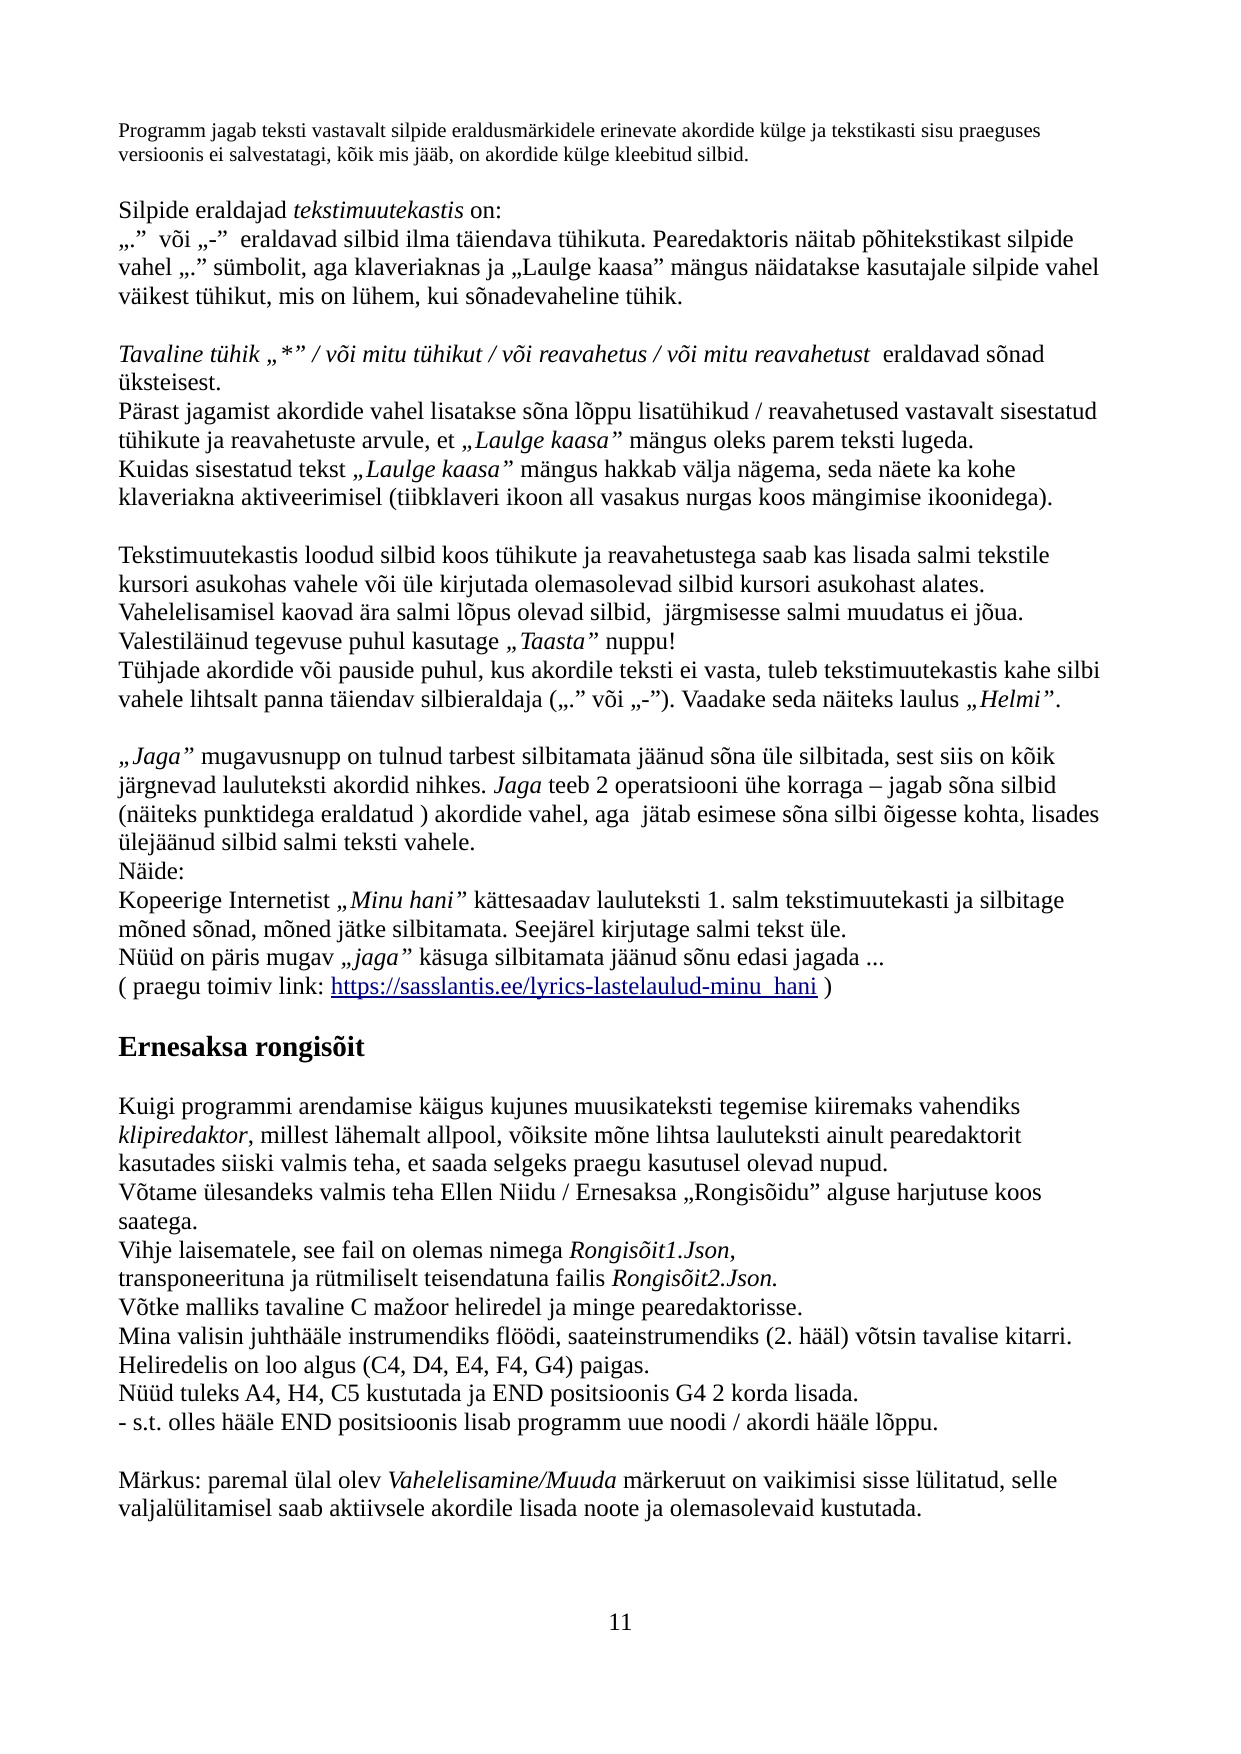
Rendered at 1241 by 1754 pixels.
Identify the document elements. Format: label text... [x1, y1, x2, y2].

text Märkus: paremal ülal olev Vahelelisamine/Muuda märkeruut on vaikimisi sisse lülitatud, selle valjalülitamisel saab aktiivsele akordile lisada noote ja olemasolevaid kustutada. [118, 1465, 1122, 1522]
text Võtame ülesandeks valmis teha Ellen Niidu / Ernesaksa „Rongisõidu” alguse harjutuse koos saatega. [118, 1177, 1122, 1235]
text Näide: [118, 856, 1122, 885]
text „Jaga” mugavusnupp on tulnud tarbest silbitamata jäänud sõna üle silbitada, sest siis on kõik järgnevad lauluteksti akordid nihkes. Jaga teeb 2 operatsiooni ühe korraga – jagab sõna silbid (näiteks punktidega eraldatud ) akordide vahel, aga jätab esimese sõna silbi õigesse kohta, lisades ülejäänud silbid salmi teksti vahele. [118, 741, 1122, 856]
text Võtke malliks tavaline C mažoor heliredel ja minge pearedaktorisse. [118, 1292, 1122, 1321]
text Pärast jagamist akordide vahel lisatakse sõna lõppu lisatühikud / reavahetused vastavalt sisestatud tühikute ja reavahetuste arvule, et „Laulge kaasa” mängus oleks parem teksti lugeda. [118, 396, 1122, 454]
text Nüüd tuleks A4, H4, C5 kustutada ja END positsioonis G4 2 korda lisada. - s.t. olles hääle END positsioonis lisab programm uue noodi / akordi hääle lõppu. [118, 1378, 1122, 1465]
text Silpide eraldajad tekstimuutekastis on: [118, 195, 1122, 224]
text Tekstimuutekastis loodud silbid koos tühikute ja reavahetustega saab kas lisada salmi tekstile kursori asukohas vahele või üle kirjutada olemasolevad silbid kursori asukohast alates. Vahelelisamisel kaovad ära salmi lõpus olevad silbid, järgmisesse salmi muudatus ei jõua. [118, 540, 1122, 626]
text Kopeerige Internetist „Minu hani” kättesaadav lauluteksti 1. salm tekstimuutekasti ja silbitage mõned sõnad, mõned jätke silbitamata. Seejärel kirjutage salmi tekst üle. [118, 885, 1122, 942]
text Nüüd on päris mugav „jaga” käsuga silbitamata jäänud sõnu edasi jagada ... [118, 942, 1122, 971]
text ( praegu toimiv link: https://sasslantis.ee/lyrics-lastelaulud-minu_hani ) [118, 971, 1122, 1000]
text Kuigi programmi arendamise käigus kujunes muusikateksti tegemise kiiremaks vahendiks klipiredaktor, millest lähemalt allpool, võiksite mõne lihtsa lauluteksti ainult pearedaktorit kasutades siiski valmis teha, et saada selgeks praegu kasutusel olevad nupud. [118, 1091, 1122, 1177]
text Vihje laisematele, see fail on olemas nimega Rongisõit1.Json, transponeerituna ja rütmiliselt teisendatuna failis Rongisõit2.Json. [118, 1235, 1122, 1292]
text Mina valisin juhthääle instrumendiks flöödi, saateinstrumendiks (2. hääl) võtsin tavalise kitarri. Heliredelis on loo algus (C4, D4, E4, F4, G4) paigas. [118, 1321, 1122, 1378]
text Ernesaksa rongisõit [118, 1000, 1122, 1091]
text Tavaline tühik „*” / või mitu tühikut / või reavahetus / või mitu reavahetust eraldavad sõnad üksteisest. [118, 339, 1122, 396]
text „.” või „-” eraldavad silbid ilma täiendava tühikuta. Pearedaktoris näitab põhitekstikast silpide vahel „.” sümbolit, aga klaveriaknas ja „Laulge kaasa” mängus näidatakse kasutajale silpide vahel väikest tühikut, mis on lühem, kui sõnadevaheline tühik. [118, 224, 1122, 310]
text Kuidas sisestatud tekst „Laulge kaasa” mängus hakkab välja nägema, seda näete ka kohe klaveriakna aktiveerimisel (tiibklaveri ikoon all vasakus nurgas koos mängimise ikoonidega). [118, 454, 1122, 511]
text Programm jagab teksti vastavalt silpide eraldusmärkidele erinevate akordide külge ja tekstikasti sisu praeguses versioonis ei salvestatagi, kõik mis jääb, on akordide külge kleebitud silbid. [118, 118, 1122, 166]
text Valestiläinud tegevuse puhul kasutage „Taasta” nuppu! Tühjade akordide või pauside puhul, kus akordile teksti ei vasta, tuleb tekstimuutekastis kahe silbi vahele lihtsalt panna täiendav silbieraldaja („.” või „-”). Vaadake seda näiteks laulus „Helmi”. [118, 626, 1122, 712]
